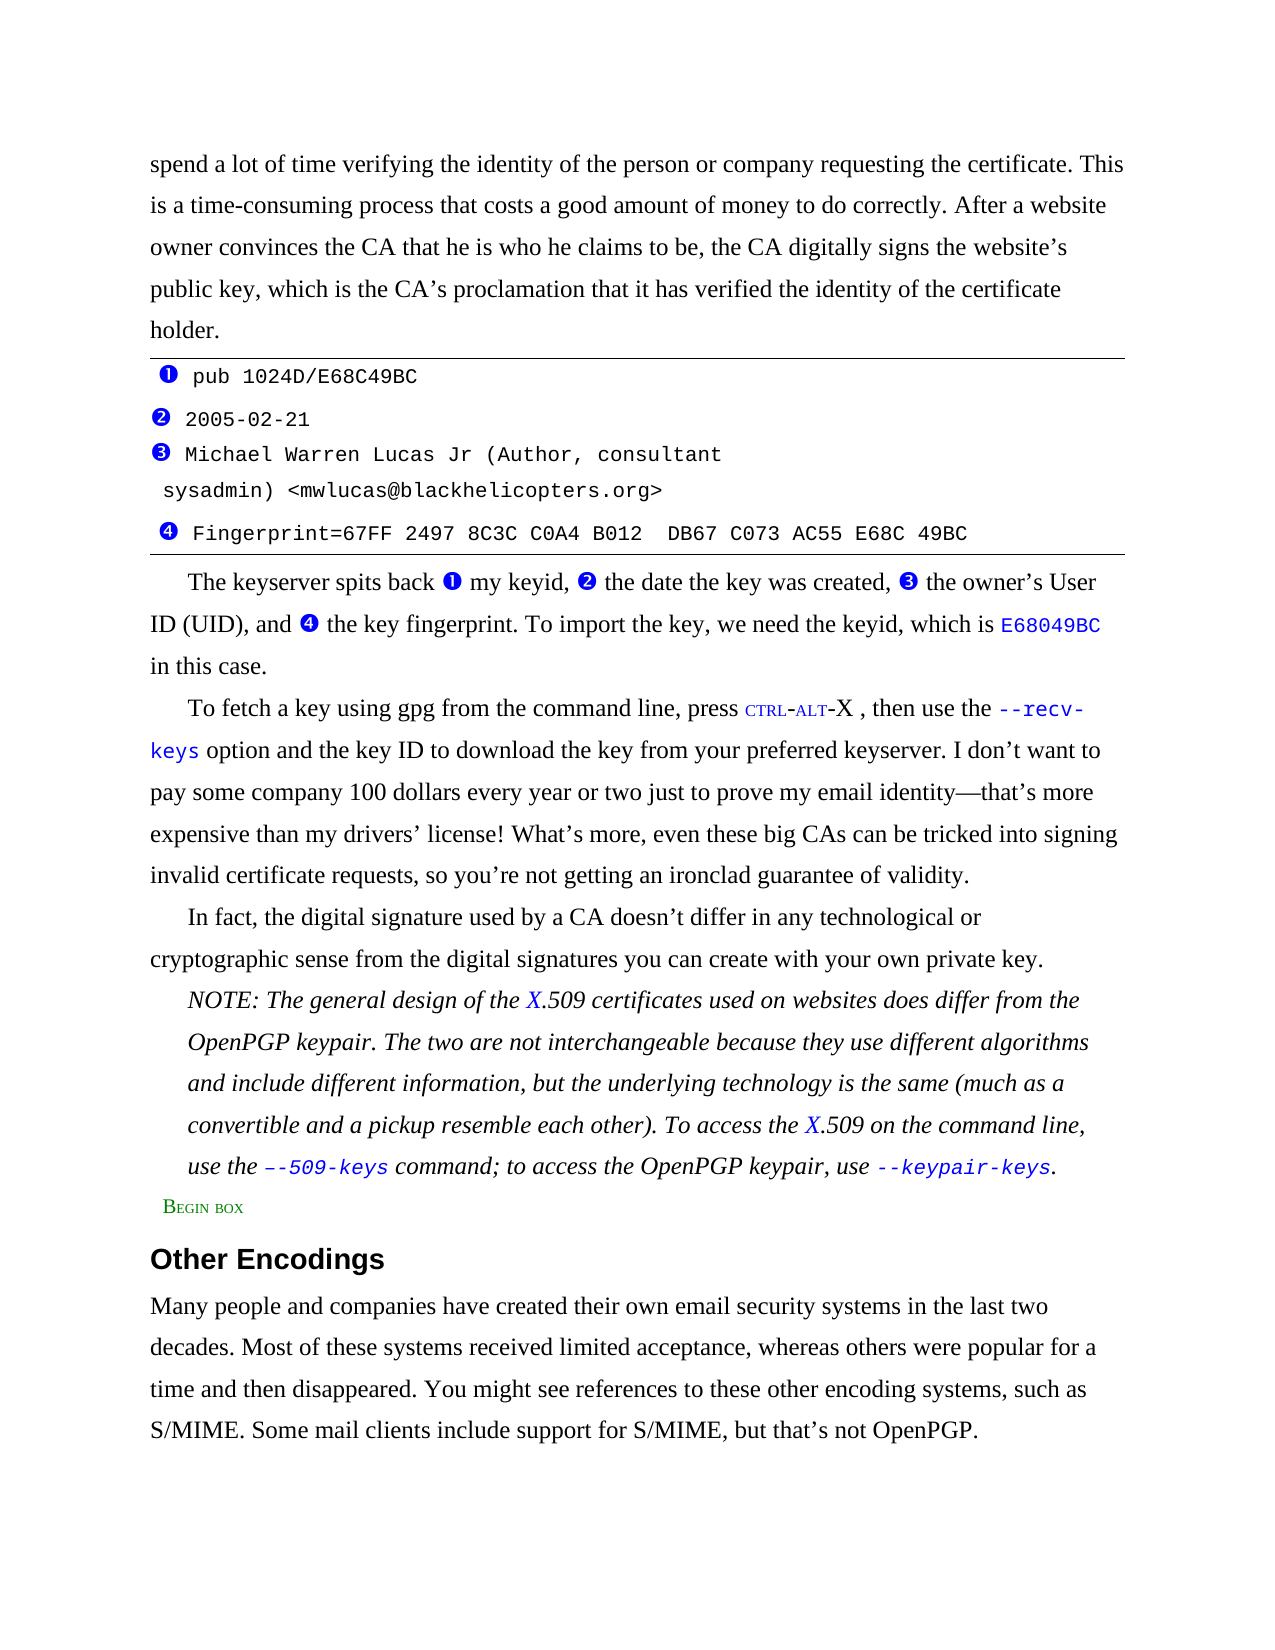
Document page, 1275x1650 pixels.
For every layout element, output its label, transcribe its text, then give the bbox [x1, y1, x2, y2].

text The keyserver spits back u my keyid, v the date the key was created, w the owner’s User ID (UID), and x the key fingerprint. To import the key, we need the keyid, which is E68049BC in this case. [150, 568, 1125, 680]
text spend a lot of time verifying the identity of the person or company requesting the certificate. This is a time-consuming process that costs a good amount of money to do correctly. After a website owner convinces the CA that he is who he claims to be, the CA digitally signs the website’s public key, which is the CA’s proclamation that it has verified the identity of the certificate holder. [150, 150, 1125, 344]
text Begin box [150, 1195, 1125, 1218]
text sysadmin) <mwlucas@blackhelicopters.org> [150, 480, 1125, 503]
text w Michael Warren Lucas Jr (Author, consultant [150, 444, 1125, 468]
text v 2005-02-21 [150, 409, 1125, 433]
text Many people and companies have created their own email security systems in the last two decades. Most of these systems received limited acceptance, whereas others were popular for a time and then disappeared. You might see references to these other encoding systems, such as S/MIME. Some mail clients include support for S/MIME, but that’s not OpenPGP. [150, 1292, 1125, 1444]
text In fact, the digital signature used by a CA doesn’t differ in any technological or cryptographic sense from the digital signatures you can create with your own private key. [150, 903, 1125, 972]
text u pub 1024D/E68C49BC [150, 359, 1125, 397]
text Other Encodings [150, 1243, 1125, 1276]
text x Fingerprint=67FF 2497 8C3C C0A4 B012 DB67 C073 AC55 E68C 49BC [150, 515, 1125, 554]
text To fetch a key using gpg from the command line, press ctrl-alt-X , then use the --recv-keys option and the key ID to download the key from your preferred keyserver. I don’t want to pay some company 100 dollars every year or two just to prove my email identity—that’s more expensive than my drivers’ license! What’s more, even these big CAs can be tricked into signing invalid certificate requests, so you’re not getting an ironclad guarantee of validity. [150, 694, 1125, 889]
list NOTE: The general design of the X.509 certificates used on websites does differ from the OpenPGP keypair. The two are not interchangeable because they use different algorithms and include different information, but the underlying technology is the same (much as a convertible and a pickup resemble each other). To access the X.509 on the command line, use the –-509-keys command; to access the OpenPGP keypair, use --keypair-keys. [150, 986, 1125, 1181]
